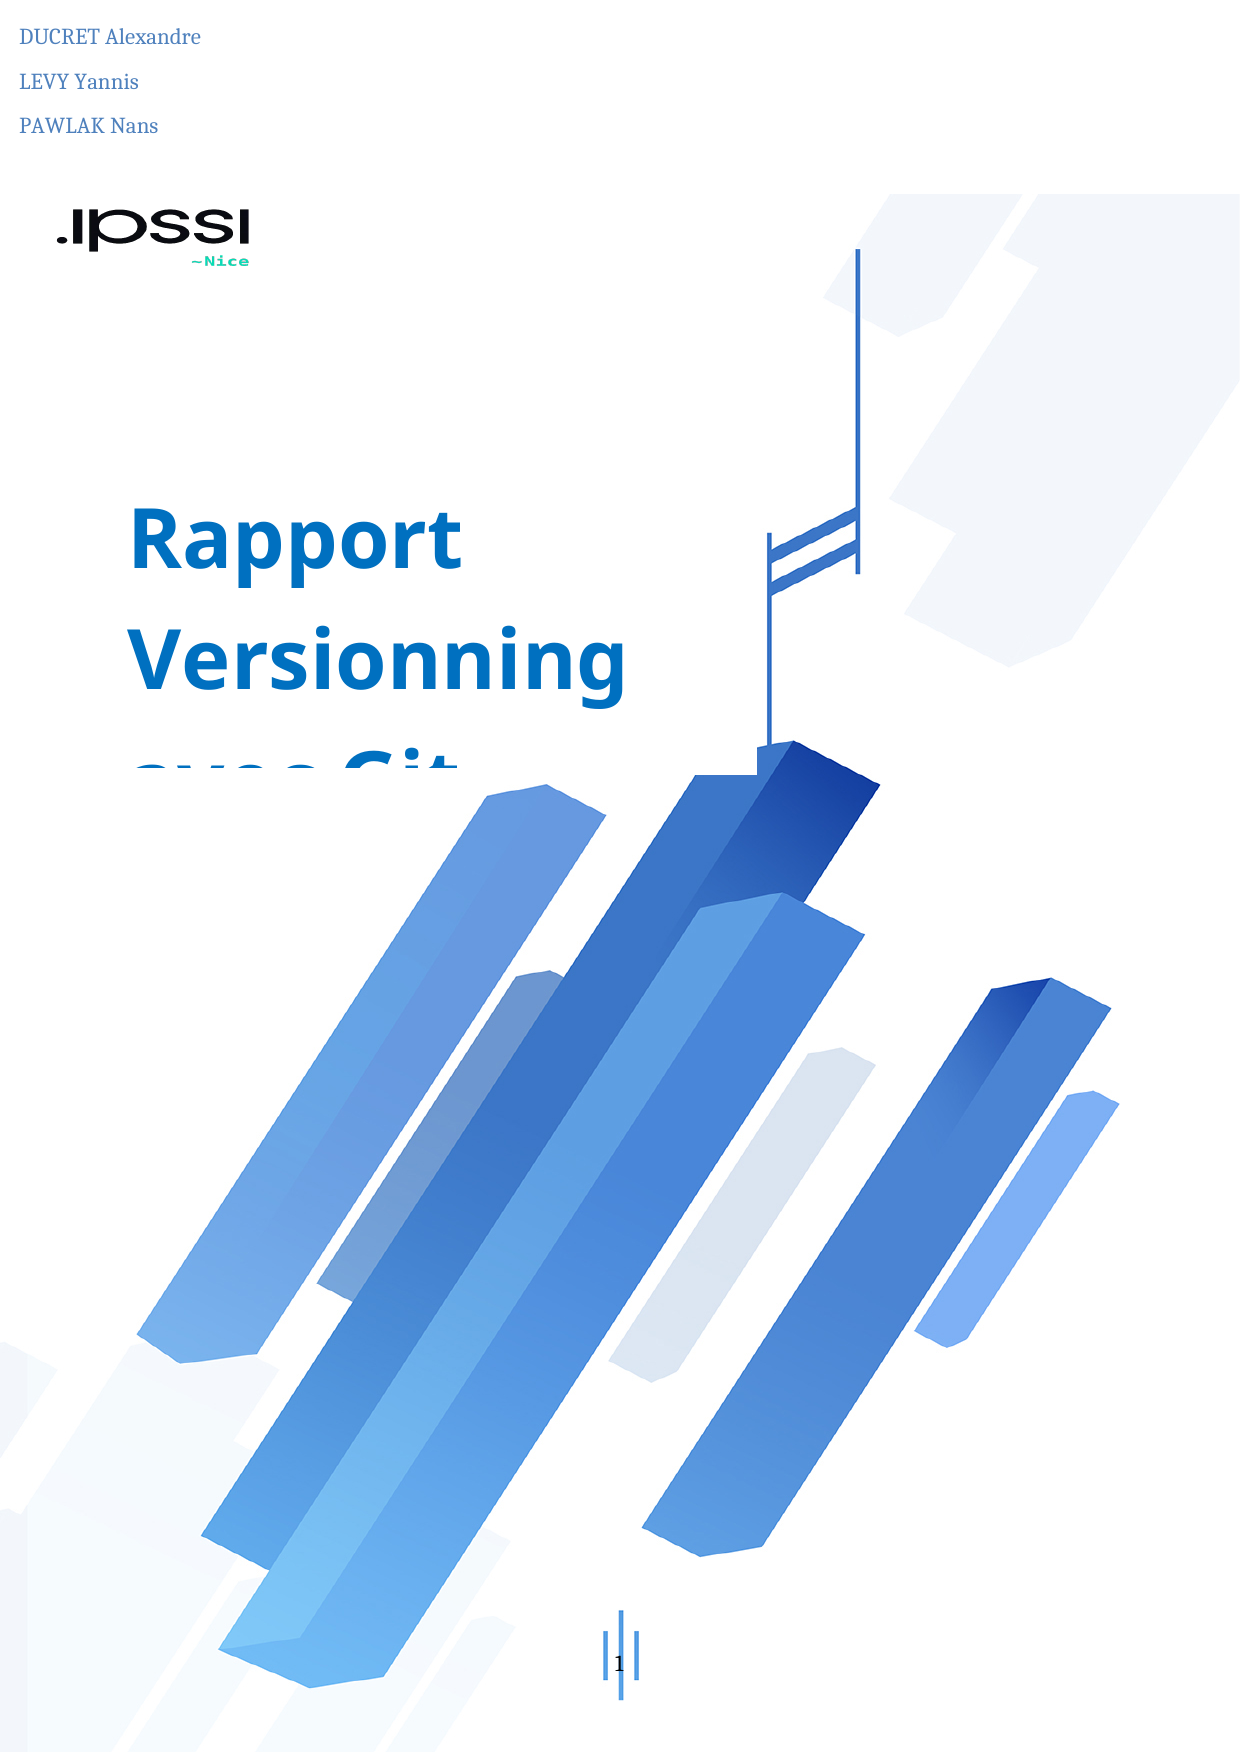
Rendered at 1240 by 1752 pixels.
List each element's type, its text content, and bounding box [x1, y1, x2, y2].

text Rapport Versionning avec Git [127, 479, 742, 768]
